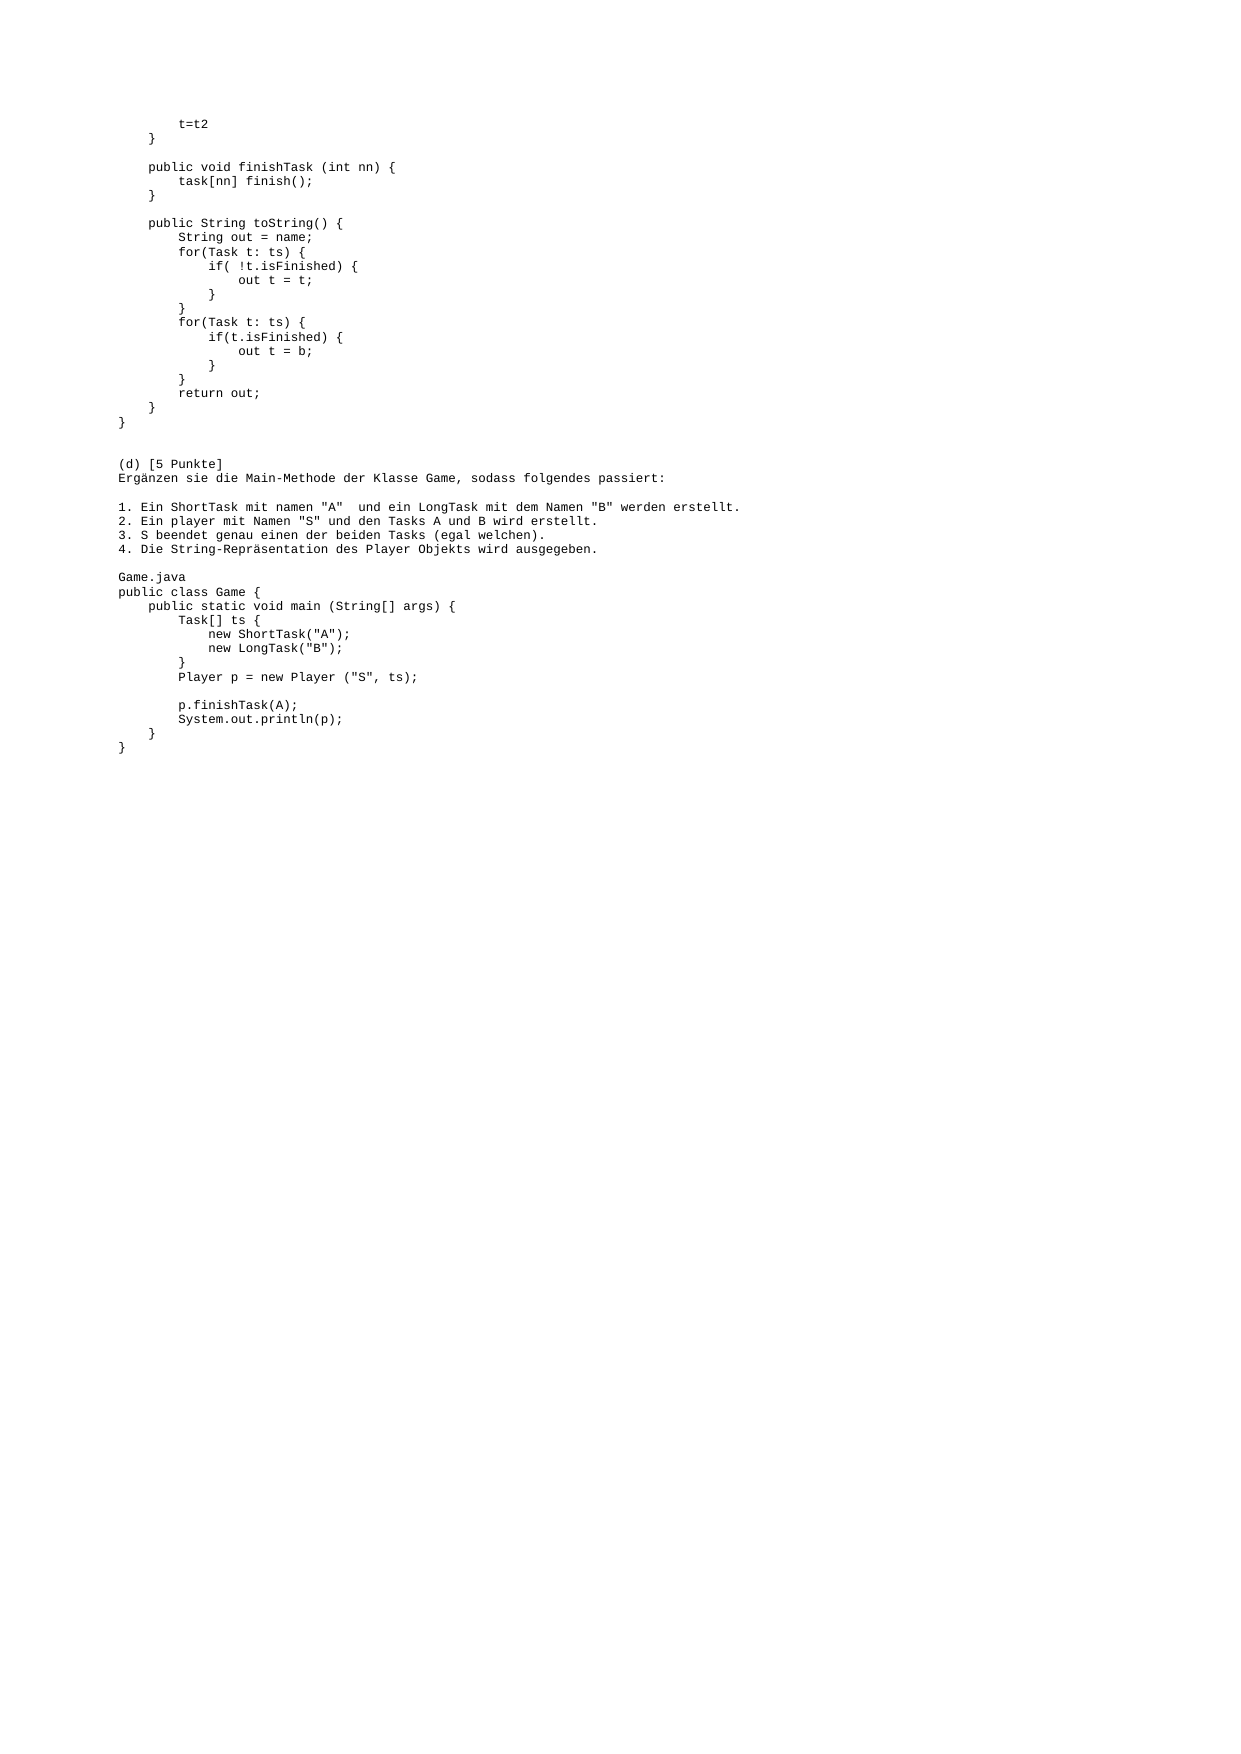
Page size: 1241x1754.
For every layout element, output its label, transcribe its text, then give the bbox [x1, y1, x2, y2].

text public class Game { [118, 586, 1122, 600]
text } [118, 288, 1122, 302]
text 3. S beendet genau einen der beiden Tasks (egal welchen). [118, 529, 1122, 543]
text task[nn] finish(); [118, 175, 1122, 189]
text for(Task t: ts) { [118, 316, 1122, 331]
text t=t2 [118, 118, 1122, 132]
text for(Task t: ts) { [118, 246, 1122, 260]
text } [118, 401, 1122, 416]
text Task[] ts { [118, 614, 1122, 628]
text out t = b; [118, 345, 1122, 359]
text } [118, 359, 1122, 373]
text 2. Ein player mit Namen "S" und den Tasks A und B wird erstellt. [118, 515, 1122, 529]
text if( !t.isFinished) { [118, 260, 1122, 274]
text (d) [5 Punkte] [118, 458, 1122, 472]
text } [118, 416, 1122, 430]
text } [118, 189, 1122, 203]
text String out = name; [118, 231, 1122, 246]
text new ShortTask("A"); [118, 628, 1122, 642]
text } [118, 741, 1122, 756]
text public String toString() { [118, 217, 1122, 231]
text } [118, 727, 1122, 741]
text } [118, 302, 1122, 316]
text new LongTask("B"); [118, 642, 1122, 656]
text } [118, 373, 1122, 387]
text System.out.println(p); [118, 713, 1122, 727]
text 4. Die String-Repräsentation des Player Objekts wird ausgegeben. [118, 543, 1122, 557]
text Ergänzen sie die Main-Methode der Klasse Game, sodass folgendes passiert: [118, 472, 1122, 486]
text p.finishTask(A); [118, 699, 1122, 713]
text Game.java [118, 571, 1122, 586]
text return out; [118, 387, 1122, 401]
text public void finishTask (int nn) { [118, 161, 1122, 175]
text } [118, 132, 1122, 146]
text if(t.isFinished) { [118, 331, 1122, 345]
text out t = t; [118, 274, 1122, 288]
text public static void main (String[] args) { [118, 600, 1122, 614]
text } [118, 656, 1122, 671]
text Player p = new Player ("S", ts); [118, 671, 1122, 685]
text 1. Ein ShortTask mit namen "A" und ein LongTask mit dem Namen "B" werden erstellt. [118, 501, 1122, 515]
